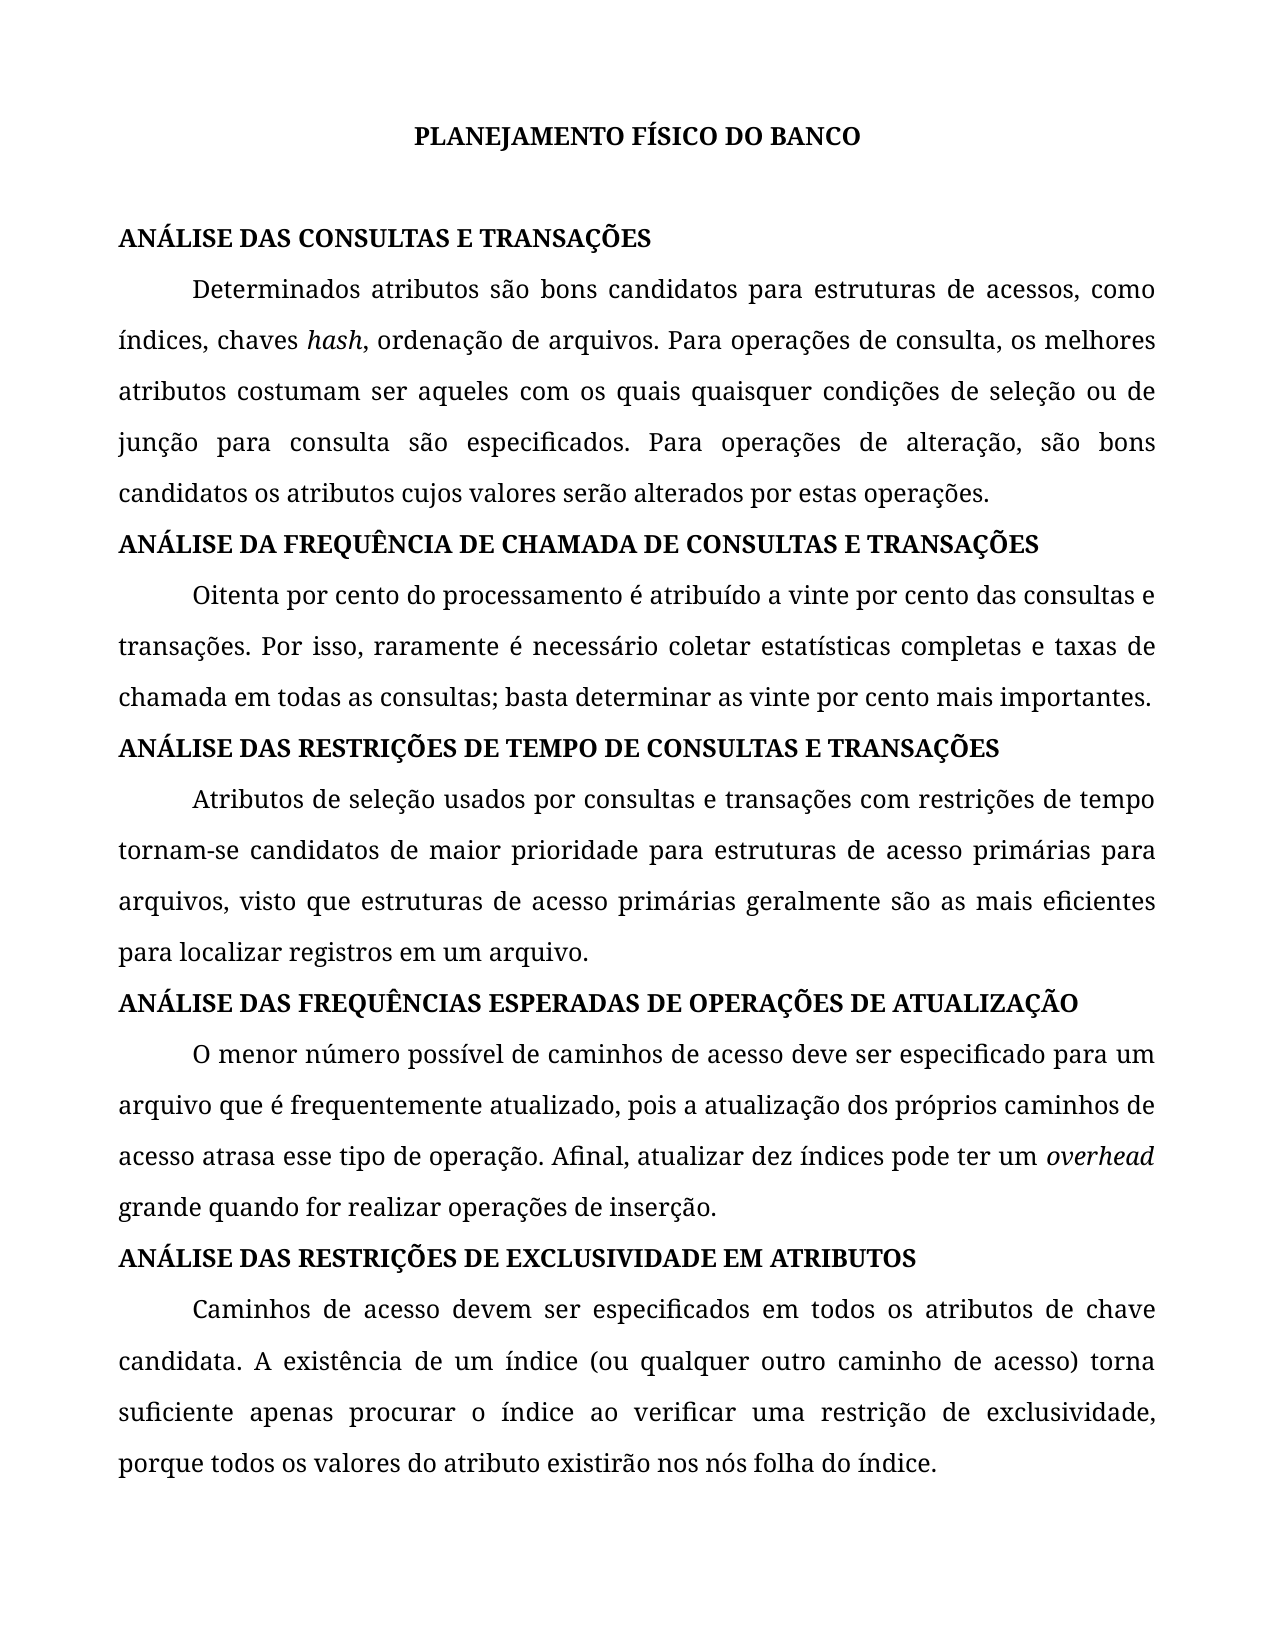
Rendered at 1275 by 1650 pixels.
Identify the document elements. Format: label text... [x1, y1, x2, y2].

text ANÁLISE DAS FREQUÊNCIAS ESPERADAS DE OPERAÇÕES DE ATUALIZAÇÃO [118, 986, 1157, 1020]
text Caminhos de acesso devem ser especificados em todos os atributos de chave candidata. A existência de um índice (ou qualquer outro caminho de acesso) torna suficiente apenas procurar o índice ao verificar uma restrição de exclusividade, porque todos os valores do atributo existirão nos nós folha do índice. [118, 1292, 1157, 1479]
text PLANEJAMENTO FÍSICO DO BANCO [118, 118, 1157, 152]
text Atributos de seleção usados por consultas e transações com restrições de tempo tornam-se candidatos de maior prioridade para estruturas de acesso primárias para arquivos, visto que estruturas de acesso primárias geralmente são as mais eficientes para localizar registros em um arquivo. [118, 782, 1157, 969]
text ANÁLISE DAS RESTRIÇÕES DE TEMPO DE CONSULTAS E TRANSAÇÕES [118, 731, 1157, 765]
text ANÁLISE DAS CONSULTAS E TRANSAÇÕES [118, 220, 1157, 254]
text Determinados atributos são bons candidatos para estruturas de acessos, como índices, chaves hash, ordenação de arquivos. Para operações de consulta, os melhores atributos costumam ser aqueles com os quais quaisquer condições de seleção ou de junção para consulta são especificados. Para operações de alteração, são bons candidatos os atributos cujos valores serão alterados por estas operações. [118, 271, 1157, 509]
text Oitenta por cento do processamento é atribuído a vinte por cento das consultas e transações. Por isso, raramente é necessário coletar estatísticas completas e taxas de chamada em todas as consultas; basta determinar as vinte por cento mais importantes. [118, 577, 1157, 714]
text ANÁLISE DA FREQUÊNCIA DE CHAMADA DE CONSULTAS E TRANSAÇÕES [118, 526, 1157, 561]
text O menor número possível de caminhos de acesso deve ser especificado para um arquivo que é frequentemente atualizado, pois a atualização dos próprios caminhos de acesso atrasa esse tipo de operação. Afinal, atualizar dez índices pode ter um overhead grande quando for realizar operações de inserção. [118, 1037, 1157, 1224]
text ANÁLISE DAS RESTRIÇÕES DE EXCLUSIVIDADE EM ATRIBUTOS [118, 1241, 1157, 1275]
